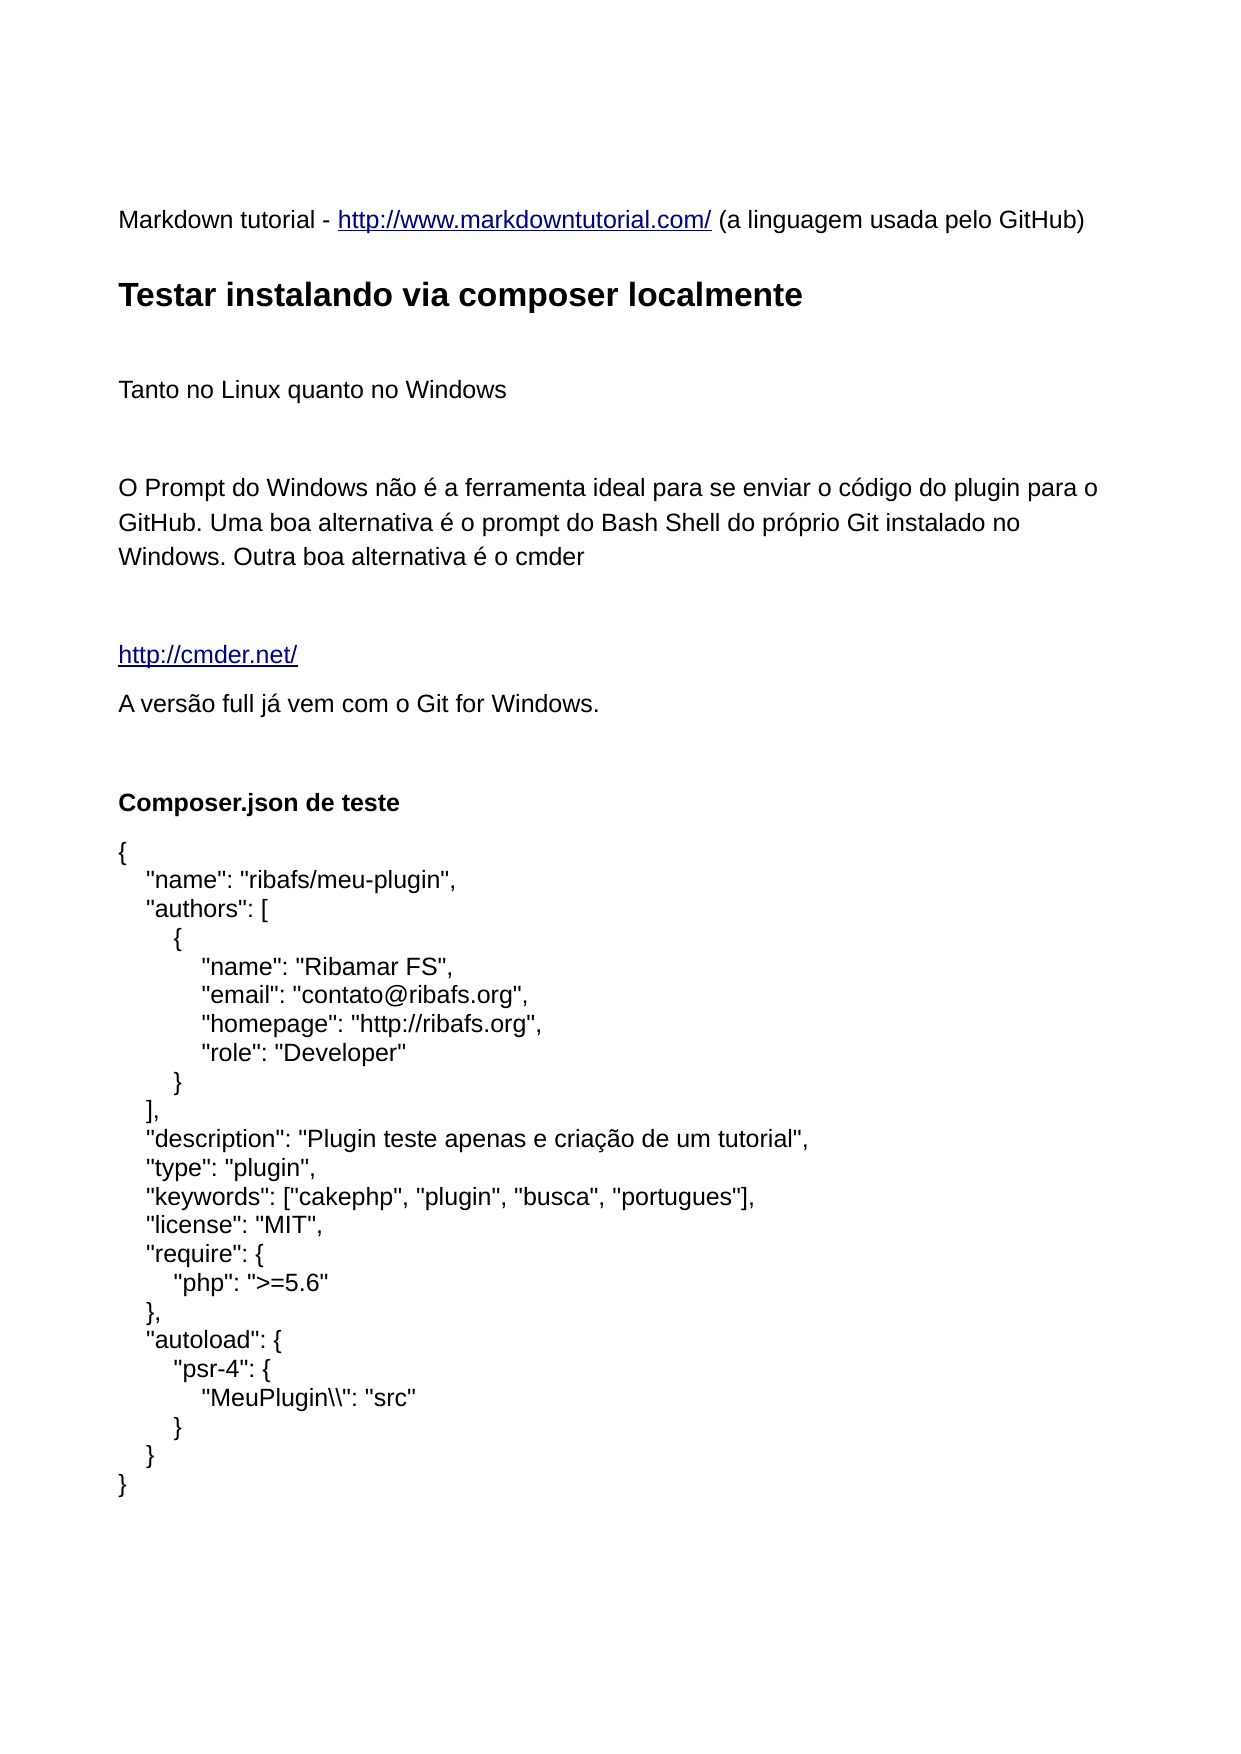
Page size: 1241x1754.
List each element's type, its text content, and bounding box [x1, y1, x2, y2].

text "authors": [ [118, 894, 1122, 923]
text } [118, 1412, 1122, 1440]
text http://cmder.net/ [118, 640, 1122, 669]
text }, [118, 1297, 1122, 1325]
text "require": { [118, 1239, 1122, 1268]
text "email": "contato@ribafs.org", [118, 980, 1122, 1009]
text "homepage": "http://ribafs.org", [118, 1009, 1122, 1038]
text "psr-4": { [118, 1354, 1122, 1383]
text "license": "MIT", [118, 1210, 1122, 1239]
text O Prompt do Windows não é a ferramenta ideal para se enviar o código do plugin para o GitHub. Uma boa alternativa é o prompt do Bash Shell do próprio Git instalado no Windows. Outra boa alternativa é o cmder [118, 473, 1122, 571]
text } [118, 1469, 1122, 1498]
text ], [118, 1095, 1122, 1124]
text } [118, 1067, 1122, 1095]
text "description": "Plugin teste apenas e criação de um tutorial", [118, 1124, 1122, 1153]
subtitle Testar instalando via composer localmente [118, 275, 1122, 314]
text Tanto no Linux quanto no Windows [118, 375, 1122, 404]
text "type": "plugin", [118, 1153, 1122, 1182]
text "php": ">=5.6" [118, 1268, 1122, 1297]
text { [118, 923, 1122, 952]
text "role": "Developer" [118, 1038, 1122, 1067]
text "name": "ribafs/meu-plugin", [118, 865, 1122, 894]
text Composer.json de teste [118, 788, 1122, 816]
text A versão full já vem com o Git for Windows. [118, 689, 1122, 718]
text "keywords": ["cakephp", "plugin", "busca", "portugues"], [118, 1182, 1122, 1210]
text Markdown tutorial - http://www.markdowntutorial.com/ (a linguagem usada pelo GitHub) [118, 205, 1122, 234]
text { [118, 837, 1122, 865]
text "MeuPlugin\\": "src" [118, 1383, 1122, 1412]
text "autoload": { [118, 1325, 1122, 1354]
text "name": "Ribamar FS", [118, 952, 1122, 980]
text } [118, 1440, 1122, 1469]
